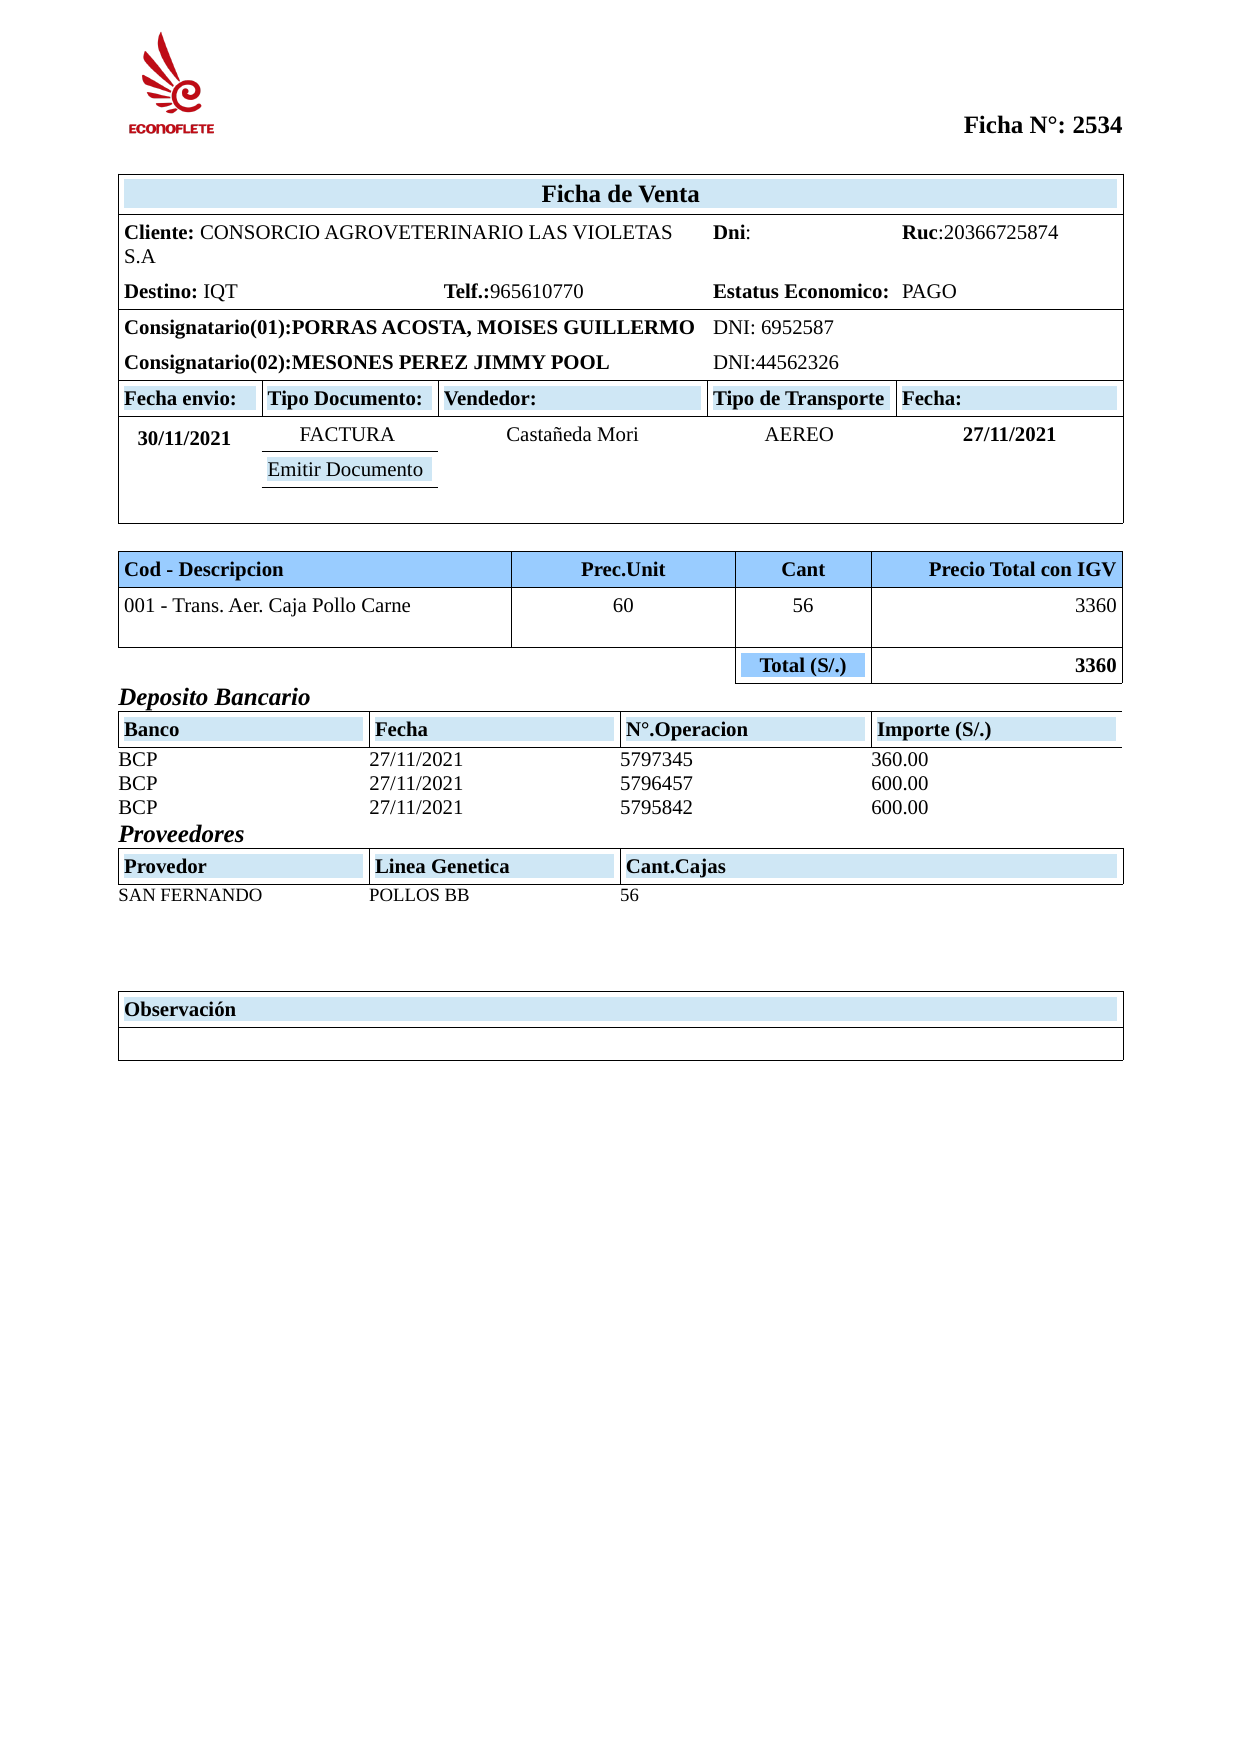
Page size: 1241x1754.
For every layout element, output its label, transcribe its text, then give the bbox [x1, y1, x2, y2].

table_cell [620, 927, 1123, 948]
table_cell [620, 948, 1123, 970]
table_cell SAN FERNANDO [118, 885, 369, 905]
table_cell BCP [118, 795, 369, 819]
table_cell 56 [620, 885, 1123, 905]
table_cell Consignatario(02):MESONES PEREZ JIMMY POOL [119, 345, 707, 380]
table_header Fecha [370, 712, 620, 747]
table_header Banco [119, 712, 369, 747]
table_cell FACTURA [262, 417, 438, 451]
table_cell 3360 [872, 648, 1122, 682]
table_header Cant.Cajas [621, 849, 1123, 883]
table_cell Estatus Economico: [707, 274, 896, 309]
table_cell 27/11/2021 [896, 417, 1123, 523]
table_header Provedor [119, 849, 369, 883]
table_cell 5796457 [620, 771, 871, 795]
table_cell 5797345 [620, 748, 871, 771]
table_cell 27/11/2021 [369, 771, 620, 795]
table_header Linea Genetica [370, 849, 620, 883]
table_cell [369, 927, 620, 948]
table_cell DNI: 6952587 [707, 310, 1123, 344]
table_cell 56 [736, 588, 871, 647]
table_cell [118, 970, 369, 991]
table_cell Fecha: [897, 381, 1123, 416]
table_cell Vendedor: [439, 381, 707, 416]
table_header Precio Total con IGV [872, 552, 1122, 587]
table_cell Cliente: CONSORCIO AGROVETERINARIO LAS VIOLETAS S.A [119, 215, 707, 273]
table_cell [118, 948, 369, 970]
table_cell Ruc:20366725874 [896, 215, 1123, 273]
table_cell BCP [118, 771, 369, 795]
table_cell [369, 970, 620, 991]
text Proveedores [118, 819, 1122, 848]
table_cell Telf.:965610770 [438, 274, 707, 309]
picture [118, 31, 225, 134]
table_header Cant [736, 552, 871, 587]
table_cell [511, 648, 735, 682]
table_cell 360.00 [871, 748, 1122, 771]
table_cell Tipo de Transporte [708, 381, 896, 416]
table_cell Total (S/.) [736, 648, 871, 682]
table_header Cod - Descripcion [119, 552, 511, 587]
table_cell 3360 [872, 588, 1122, 647]
table_cell PAGO [896, 274, 1123, 309]
table_header Prec.Unit [512, 552, 735, 587]
table_cell [118, 905, 369, 927]
table_cell [369, 948, 620, 970]
table_cell POLLOS BB [369, 885, 620, 905]
table_cell Dni: [707, 215, 896, 273]
table_cell 27/11/2021 [369, 748, 620, 771]
table_cell BCP [118, 748, 369, 771]
table_cell [118, 648, 511, 682]
table_cell [369, 905, 620, 927]
table_cell Destino: IQT [119, 274, 438, 309]
table_cell 001 - Trans. Aer. Caja Pollo Carne [119, 588, 511, 647]
table_cell [119, 1028, 1123, 1060]
table_cell Fecha envio: [119, 381, 262, 416]
table_header Ficha de Venta [119, 175, 1123, 214]
table_cell Castañeda Mori [438, 417, 707, 523]
text Deposito Bancario [118, 682, 1122, 711]
table_header Observación [119, 992, 1123, 1027]
table_cell DNI:44562326 [707, 345, 1123, 380]
table_cell [620, 905, 1123, 927]
table_cell 600.00 [871, 771, 1122, 795]
table_cell 30/11/2021 [119, 417, 262, 523]
table_cell [262, 488, 438, 523]
table_cell AEREO [707, 417, 896, 523]
table_cell 27/11/2021 [369, 795, 620, 819]
table_cell 600.00 [871, 795, 1122, 819]
table_cell Emitir Documento [262, 452, 438, 487]
table_cell 5795842 [620, 795, 871, 819]
table_cell Consignatario(01):PORRAS ACOSTA, MOISES GUILLERMO [119, 310, 707, 344]
table_header N°.Operacion [621, 712, 871, 747]
table_cell Tipo Documento: [263, 381, 438, 416]
table_cell [620, 970, 1123, 991]
table_header Importe (S/.) [872, 712, 1122, 747]
table_cell 60 [512, 588, 735, 647]
table_cell [118, 927, 369, 948]
